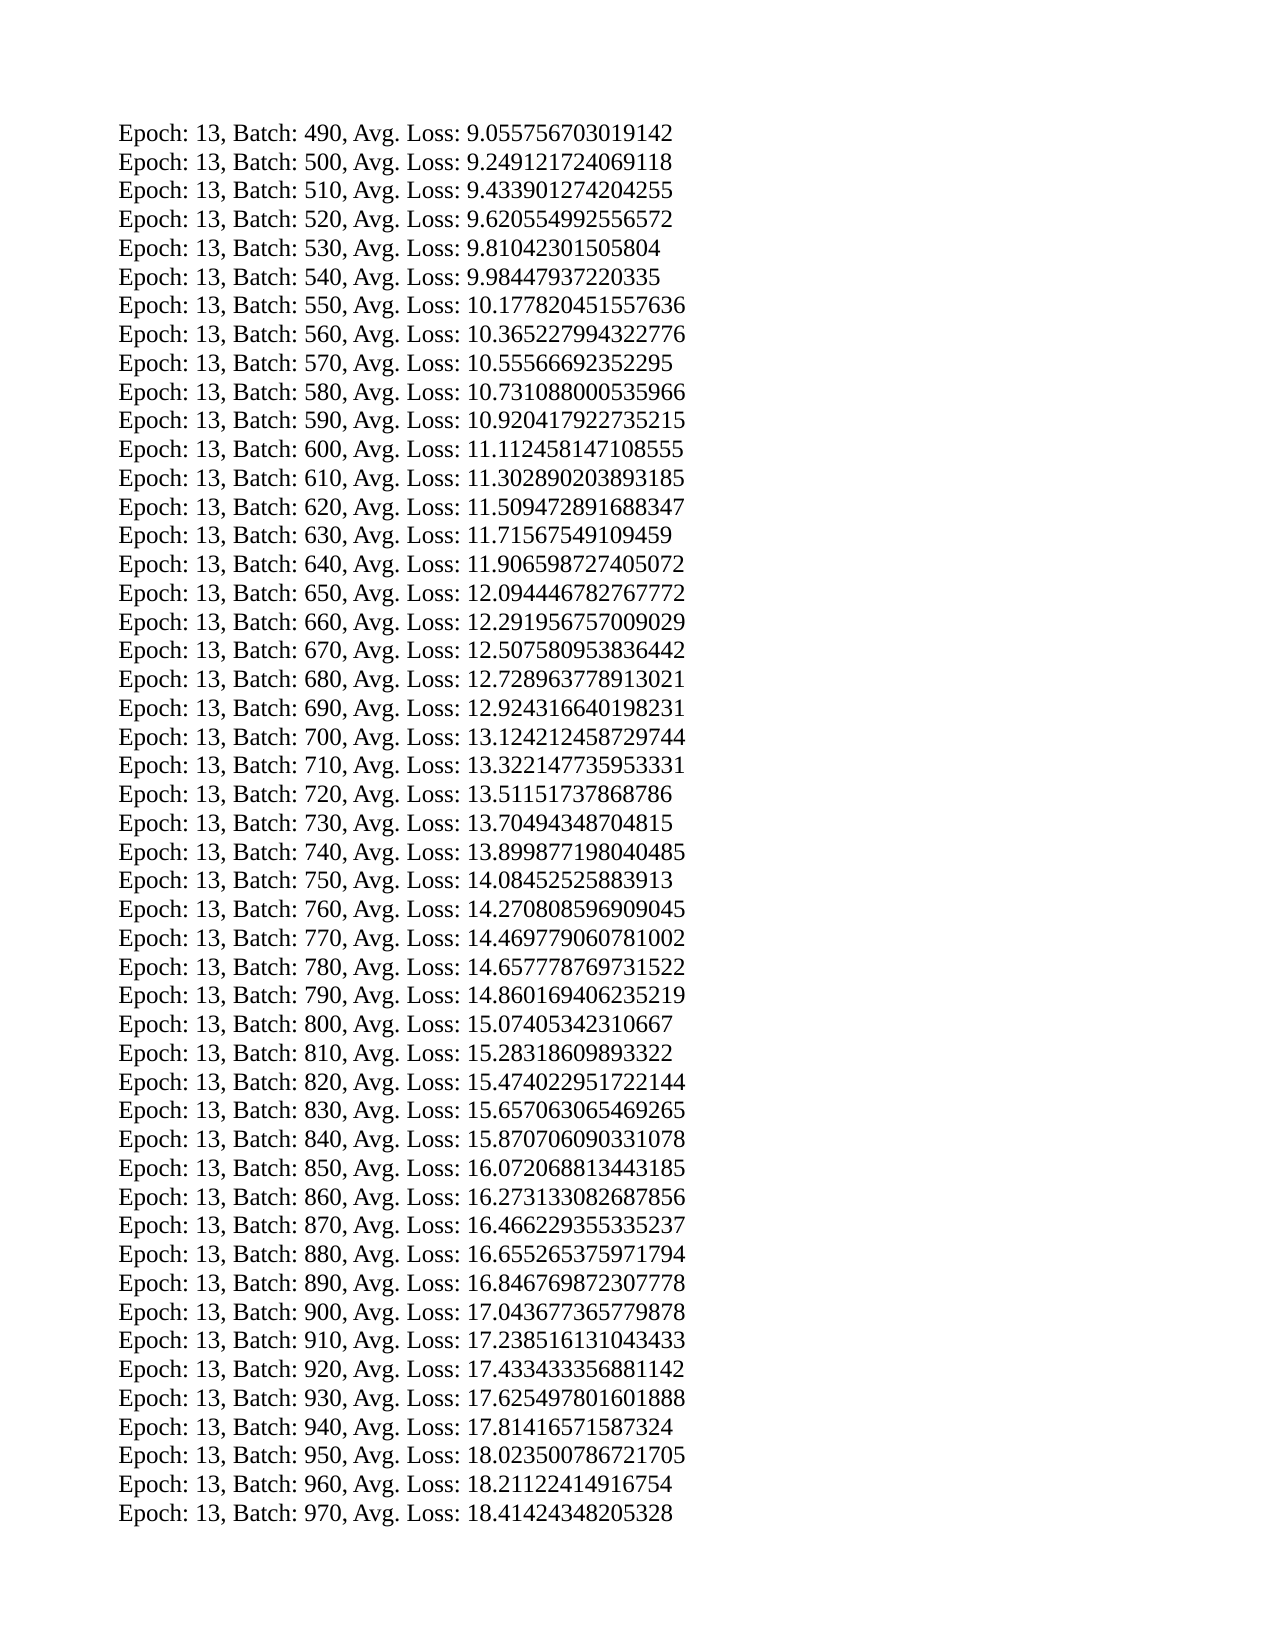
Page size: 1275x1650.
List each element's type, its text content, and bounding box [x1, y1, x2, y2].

text Epoch: 13, Batch: 640, Avg. Loss: 11.906598727405072 [118, 549, 1157, 578]
text Epoch: 13, Batch: 800, Avg. Loss: 15.07405342310667 [118, 1009, 1157, 1038]
text Epoch: 13, Batch: 650, Avg. Loss: 12.094446782767772 [118, 578, 1157, 607]
text Epoch: 13, Batch: 790, Avg. Loss: 14.860169406235219 [118, 981, 1157, 1009]
text Epoch: 13, Batch: 580, Avg. Loss: 10.731088000535966 [118, 377, 1157, 406]
text Epoch: 13, Batch: 960, Avg. Loss: 18.21122414916754 [118, 1469, 1157, 1498]
text Epoch: 13, Batch: 820, Avg. Loss: 15.474022951722144 [118, 1067, 1157, 1096]
text Epoch: 13, Batch: 710, Avg. Loss: 13.322147735953331 [118, 751, 1157, 779]
text Epoch: 13, Batch: 940, Avg. Loss: 17.81416571587324 [118, 1412, 1157, 1441]
text Epoch: 13, Batch: 540, Avg. Loss: 9.98447937220335 [118, 262, 1157, 291]
text Epoch: 13, Batch: 890, Avg. Loss: 16.846769872307778 [118, 1268, 1157, 1297]
text Epoch: 13, Batch: 530, Avg. Loss: 9.81042301505804 [118, 233, 1157, 262]
text Epoch: 13, Batch: 970, Avg. Loss: 18.41424348205328 [118, 1498, 1157, 1527]
text Epoch: 13, Batch: 560, Avg. Loss: 10.365227994322776 [118, 319, 1157, 348]
text Epoch: 13, Batch: 770, Avg. Loss: 14.469779060781002 [118, 923, 1157, 952]
text Epoch: 13, Batch: 610, Avg. Loss: 11.302890203893185 [118, 463, 1157, 492]
text Epoch: 13, Batch: 600, Avg. Loss: 11.112458147108555 [118, 434, 1157, 463]
text Epoch: 13, Batch: 620, Avg. Loss: 11.509472891688347 [118, 492, 1157, 521]
text Epoch: 13, Batch: 550, Avg. Loss: 10.177820451557636 [118, 291, 1157, 319]
text Epoch: 13, Batch: 950, Avg. Loss: 18.023500786721705 [118, 1441, 1157, 1469]
text Epoch: 13, Batch: 740, Avg. Loss: 13.899877198040485 [118, 837, 1157, 866]
text Epoch: 13, Batch: 720, Avg. Loss: 13.51151737868786 [118, 779, 1157, 808]
text Epoch: 13, Batch: 680, Avg. Loss: 12.728963778913021 [118, 664, 1157, 693]
text Epoch: 13, Batch: 760, Avg. Loss: 14.270808596909045 [118, 894, 1157, 923]
text Epoch: 13, Batch: 920, Avg. Loss: 17.433433356881142 [118, 1354, 1157, 1383]
text Epoch: 13, Batch: 830, Avg. Loss: 15.657063065469265 [118, 1096, 1157, 1124]
text Epoch: 13, Batch: 930, Avg. Loss: 17.625497801601888 [118, 1383, 1157, 1412]
text Epoch: 13, Batch: 520, Avg. Loss: 9.620554992556572 [118, 204, 1157, 233]
text Epoch: 13, Batch: 780, Avg. Loss: 14.657778769731522 [118, 952, 1157, 981]
text Epoch: 13, Batch: 810, Avg. Loss: 15.28318609893322 [118, 1038, 1157, 1067]
text Epoch: 13, Batch: 850, Avg. Loss: 16.072068813443185 [118, 1153, 1157, 1182]
text Epoch: 13, Batch: 730, Avg. Loss: 13.70494348704815 [118, 808, 1157, 837]
text Epoch: 13, Batch: 750, Avg. Loss: 14.08452525883913 [118, 866, 1157, 894]
text Epoch: 13, Batch: 870, Avg. Loss: 16.466229355335237 [118, 1211, 1157, 1239]
text Epoch: 13, Batch: 490, Avg. Loss: 9.055756703019142 [118, 118, 1157, 147]
text Epoch: 13, Batch: 860, Avg. Loss: 16.273133082687856 [118, 1182, 1157, 1211]
text Epoch: 13, Batch: 510, Avg. Loss: 9.433901274204255 [118, 176, 1157, 204]
text Epoch: 13, Batch: 900, Avg. Loss: 17.043677365779878 [118, 1297, 1157, 1326]
text Epoch: 13, Batch: 910, Avg. Loss: 17.238516131043433 [118, 1326, 1157, 1354]
text Epoch: 13, Batch: 500, Avg. Loss: 9.249121724069118 [118, 147, 1157, 176]
text Epoch: 13, Batch: 570, Avg. Loss: 10.55566692352295 [118, 348, 1157, 377]
text Epoch: 13, Batch: 630, Avg. Loss: 11.71567549109459 [118, 521, 1157, 549]
text Epoch: 13, Batch: 670, Avg. Loss: 12.507580953836442 [118, 636, 1157, 664]
text Epoch: 13, Batch: 590, Avg. Loss: 10.920417922735215 [118, 406, 1157, 434]
text Epoch: 13, Batch: 690, Avg. Loss: 12.924316640198231 [118, 693, 1157, 722]
text Epoch: 13, Batch: 660, Avg. Loss: 12.291956757009029 [118, 607, 1157, 636]
text Epoch: 13, Batch: 700, Avg. Loss: 13.124212458729744 [118, 722, 1157, 751]
text Epoch: 13, Batch: 880, Avg. Loss: 16.655265375971794 [118, 1239, 1157, 1268]
text Epoch: 13, Batch: 840, Avg. Loss: 15.870706090331078 [118, 1124, 1157, 1153]
